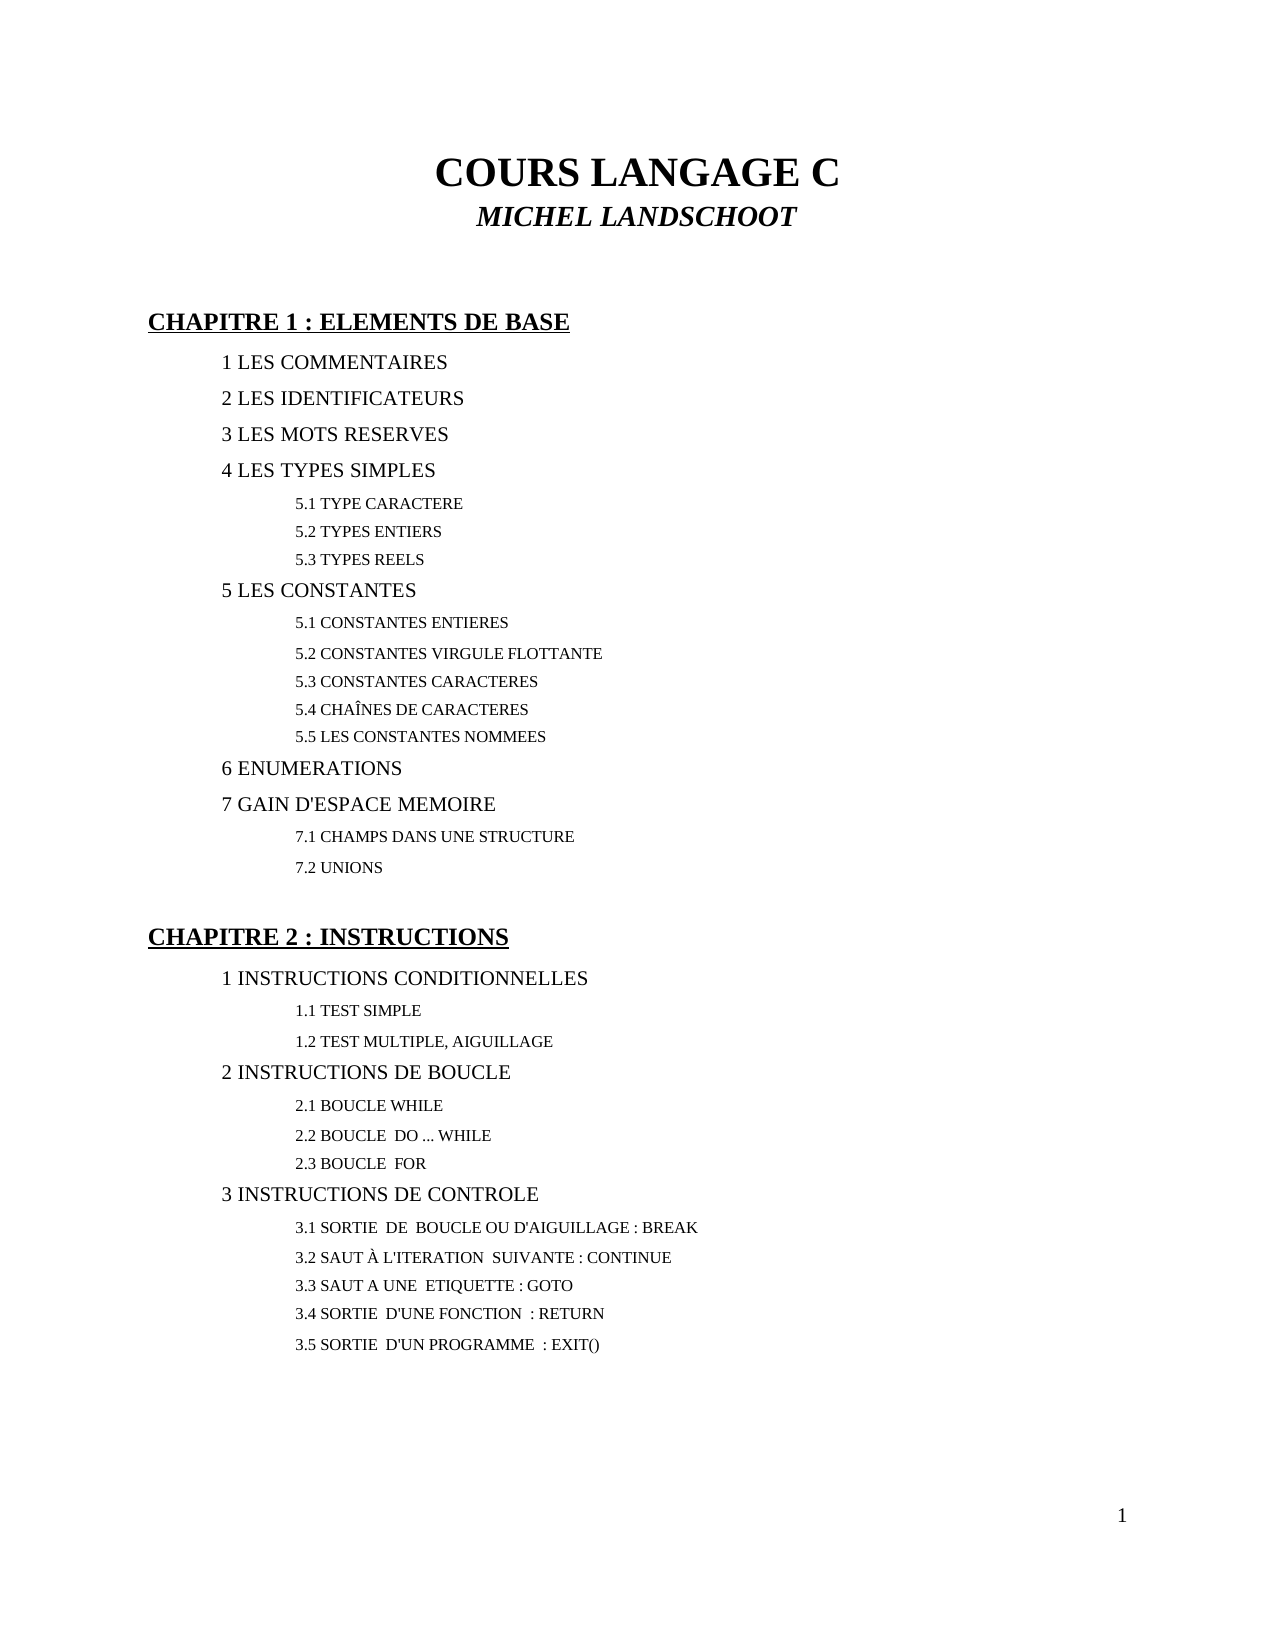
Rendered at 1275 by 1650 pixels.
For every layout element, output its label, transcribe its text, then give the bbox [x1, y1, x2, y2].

text 2.1 boucle while [148, 1096, 1127, 1114]
text 3 Instructions de controle [221, 1182, 1127, 1206]
text mICHEL lANDSCHOOT [148, 196, 1127, 233]
text 5.1 CONSTANTES ENTIERES [148, 614, 1127, 632]
text 2 LES IDENTIFICATEURS [221, 386, 1127, 410]
text 7.1 CHAMPS DANS UNE STRUCTURE [148, 828, 1127, 846]
text 2 instructions de BOUCLE [221, 1060, 1127, 1084]
text 2.2 Boucle do ... while [148, 1127, 1127, 1145]
text 3.1 sortie de boucle ou d'aiguillage : break [148, 1218, 1127, 1237]
text 5.2 TYPES ENTIERS [148, 522, 1127, 541]
text 5 les constantes [221, 578, 1127, 602]
text 5.3 TYPES REELS [148, 550, 1127, 568]
text 1.2 test multiple, aiguillage [148, 1032, 1127, 1051]
text 6 ENUMERATIONS [221, 756, 1127, 780]
text COURS lANGAGE c [148, 148, 1127, 196]
text 3.3 saut a une etiquette : goto [148, 1277, 1127, 1295]
text 2.3 boucle for [148, 1154, 1127, 1173]
text 5.3 CONSTANTES CARACTERES [148, 672, 1127, 691]
text 1 LES COMMENTAIRES [221, 350, 1127, 374]
text 1 INSTRUCTIONs CONDITIONNELLES [221, 966, 1127, 990]
text 5.5 LES CONSTANTES NOMMEES [148, 728, 1127, 746]
text 3 LES MOTS RESERVES [221, 422, 1127, 446]
text 5.4 CHAîNES DE CARACTERES [148, 700, 1127, 718]
text 3.5 sortie d'un programme : exit() [148, 1335, 1127, 1353]
text chapitre 1 : eLEMENTS DE BASE [148, 307, 1127, 336]
text 1.1 TEST simple [148, 1002, 1127, 1020]
text 7 GAIN D'ESPACE MEMOIRE [221, 792, 1127, 816]
text 3.4 sortie d'une fonction : return [148, 1304, 1127, 1323]
text 5.2 CONSTANTES VIRGULE FLOTTANTE [148, 644, 1127, 663]
text 4 LES TYPES SIMPLES [221, 458, 1127, 482]
text chapitre 2 : INSTRUCTIONS [148, 922, 1127, 951]
text 7.2 UNIONS [148, 858, 1127, 877]
text 3.2 saut à l'iteration suivante : continue [148, 1249, 1127, 1267]
text 5.1 TYPE CARACTERE [295, 494, 1127, 513]
